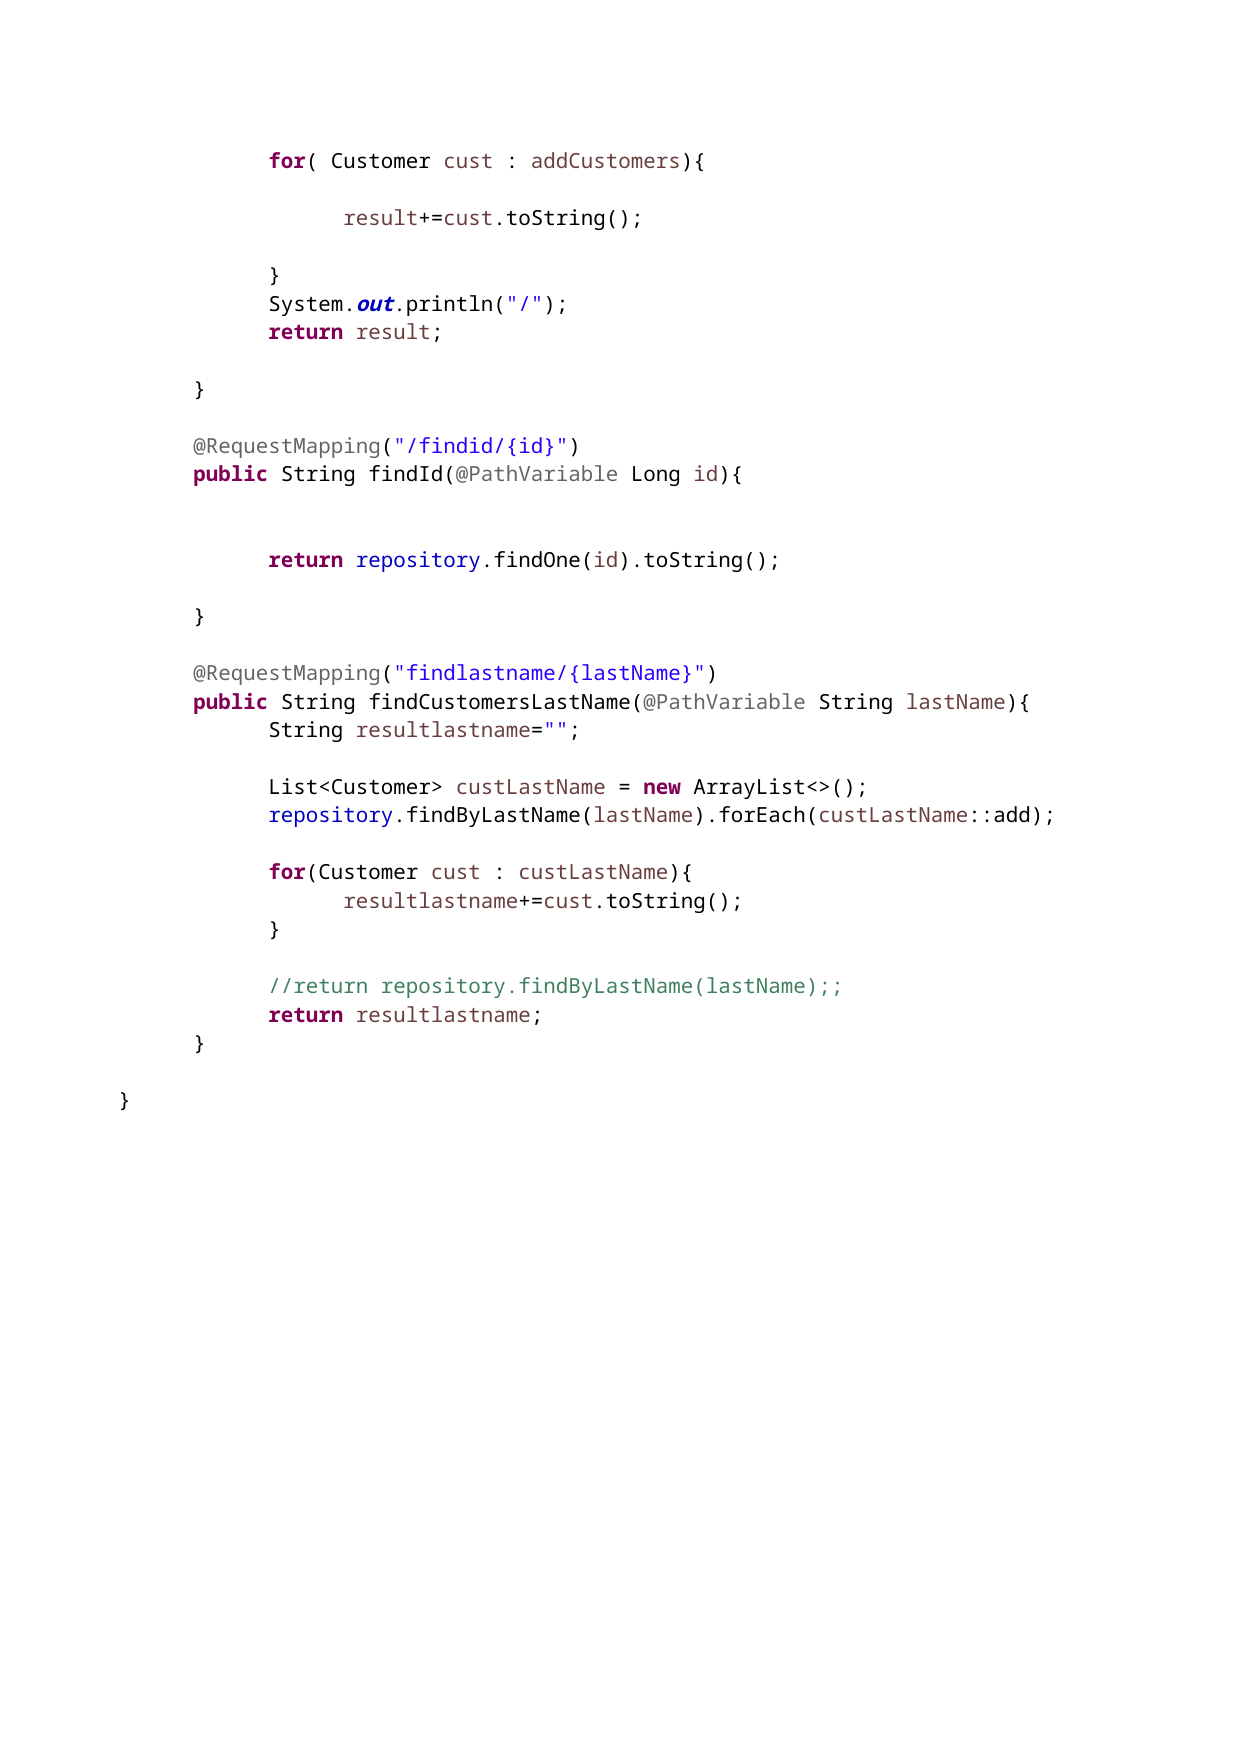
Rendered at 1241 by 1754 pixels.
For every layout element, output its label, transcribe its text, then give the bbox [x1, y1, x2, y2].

text result+=cust.toString(); [118, 203, 1122, 232]
text resultlastname+=cust.toString(); [118, 886, 1122, 914]
text } [118, 602, 1122, 630]
text return result; [118, 317, 1122, 346]
text public String findId(@PathVariable Long id){ [118, 459, 1122, 488]
text List<Customer> custLastName = new ArrayList<>(); [118, 772, 1122, 801]
text } [118, 1028, 1122, 1057]
text return resultlastname; [118, 1000, 1122, 1028]
text repository.findByLastName(lastName).forEach(custLastName::add); [118, 801, 1122, 829]
text return repository.findOne(id).toString(); [118, 545, 1122, 573]
text @RequestMapping("/findid/{id}") [118, 431, 1122, 459]
text for(Customer cust : custLastName){ [118, 857, 1122, 886]
text for( Customer cust : addCustomers){ [118, 147, 1122, 175]
text System.out.println("/"); [118, 289, 1122, 317]
text } [118, 260, 1122, 289]
text String resultlastname=""; [118, 715, 1122, 744]
text } [118, 374, 1122, 402]
text //return repository.findByLastName(lastName);; [118, 971, 1122, 1000]
text } [118, 914, 1122, 943]
text } [118, 1085, 1122, 1113]
text @RequestMapping("findlastname/{lastName}") [118, 658, 1122, 687]
text public String findCustomersLastName(@PathVariable String lastName){ [118, 687, 1122, 715]
